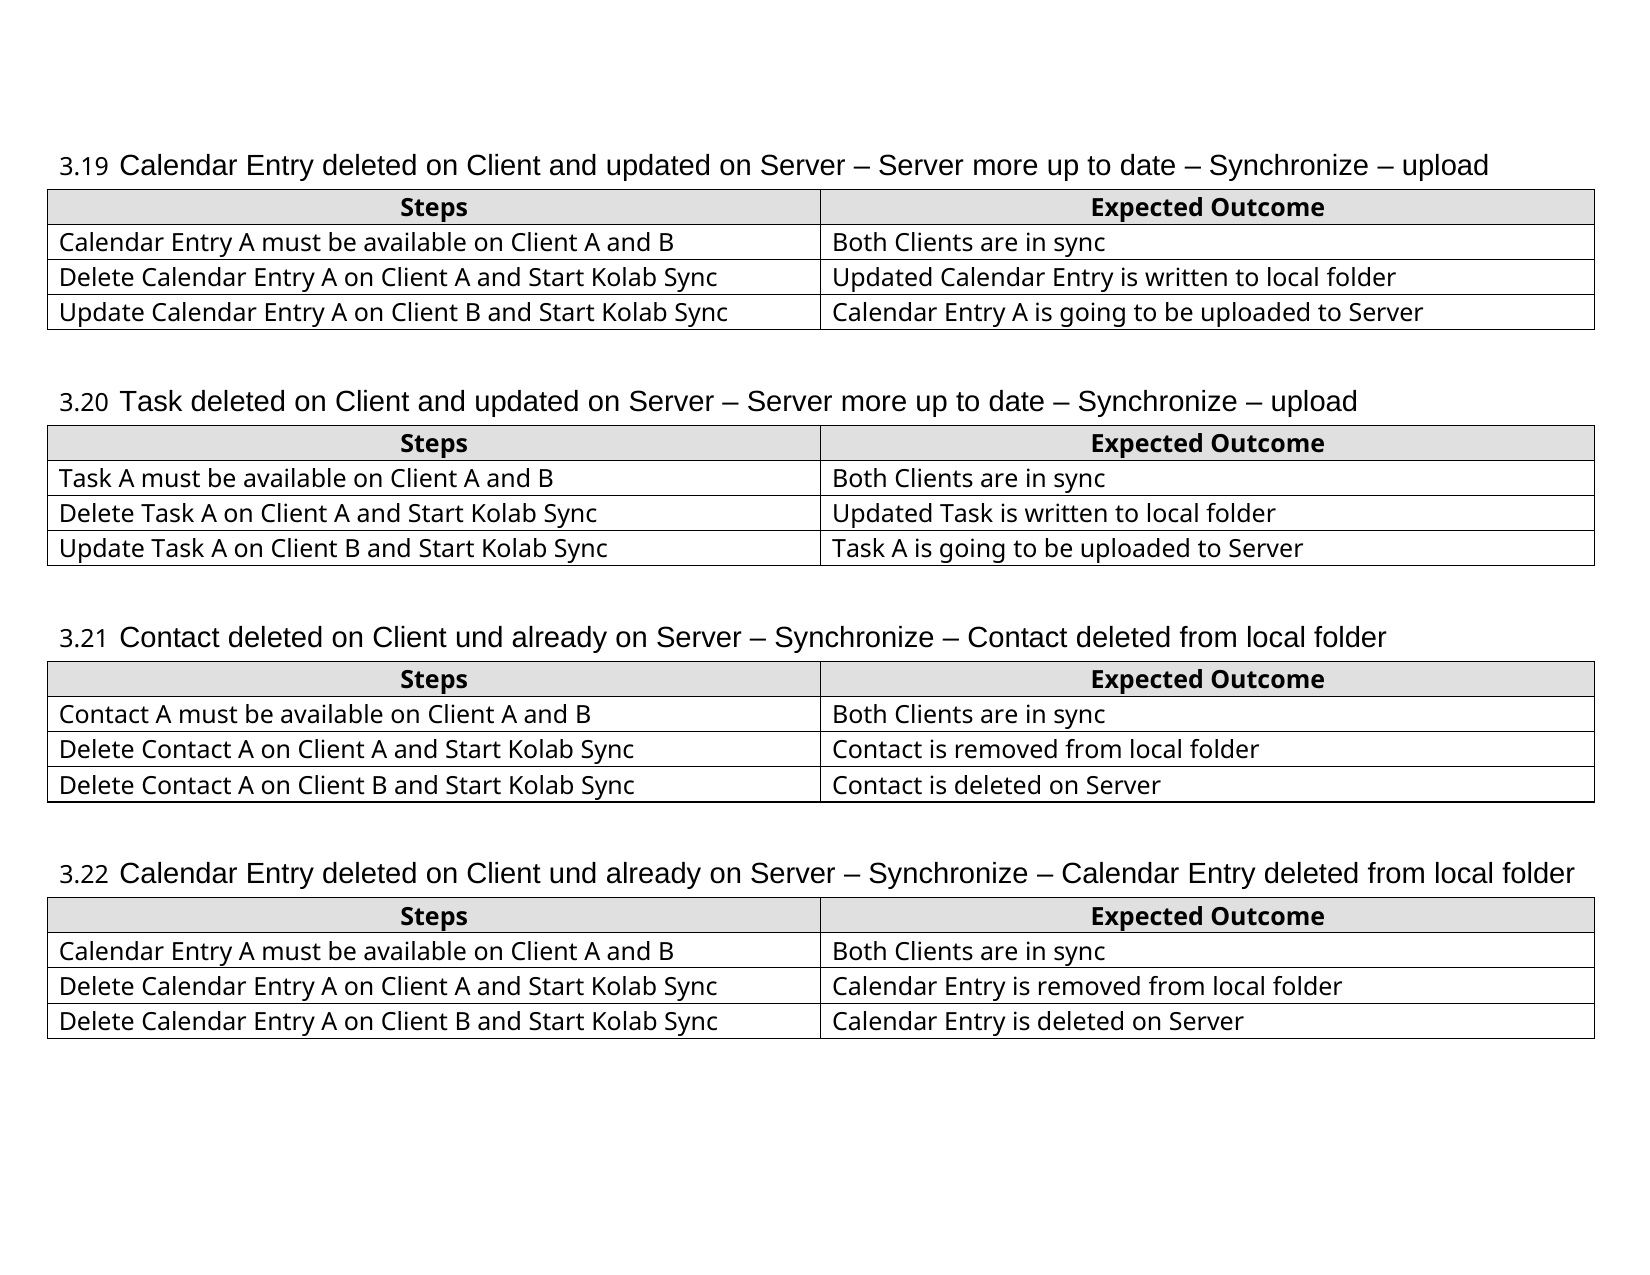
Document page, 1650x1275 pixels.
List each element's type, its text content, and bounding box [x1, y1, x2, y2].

table_cell Task A must be available on Client A and B [48, 461, 820, 495]
table_cell Update Calendar Entry A on Client B and Start Kolab Sync [48, 295, 820, 329]
table_cell Both Clients are in sync [821, 225, 1594, 259]
table_header Expected Outcome [821, 190, 1594, 224]
table_cell Task A is going to be uploaded to Server [821, 531, 1594, 565]
table_cell Calendar Entry A must be available on Client A and B [48, 933, 820, 967]
table_header Steps [48, 426, 820, 460]
table_header Steps [48, 898, 820, 932]
table_cell Updated Task is written to local folder [821, 496, 1594, 530]
table_cell Updated Calendar Entry is written to local folder [821, 260, 1594, 294]
table_cell Both Clients are in sync [821, 461, 1594, 495]
table_header Expected Outcome [821, 662, 1594, 696]
table_cell Delete Calendar Entry A on Client A and Start Kolab Sync [48, 968, 820, 1002]
table_header Expected Outcome [821, 898, 1594, 932]
subtitle Contact deleted on Client und already on Server – Synchronize – Contact deleted from local folder [59, 620, 1591, 655]
subtitle Calendar Entry deleted on Client and updated on Server – Server more up to date – Synchronize – upload [59, 148, 1591, 182]
table_cell Calendar Entry A is going to be uploaded to Server [821, 295, 1594, 329]
table_cell Delete Contact A on Client B and Start Kolab Sync [48, 767, 820, 801]
table_cell Both Clients are in sync [821, 697, 1594, 731]
subtitle Task deleted on Client and updated on Server – Server more up to date – Synchronize – upload [59, 384, 1591, 418]
table_cell Calendar Entry A must be available on Client A and B [48, 225, 820, 259]
table_header Steps [48, 662, 820, 696]
table_cell Update Task A on Client B and Start Kolab Sync [48, 531, 820, 565]
table_header Expected Outcome [821, 426, 1594, 460]
subtitle Calendar Entry deleted on Client und already on Server – Synchronize – Calendar Entry deleted from local folder [59, 856, 1591, 891]
table_cell Both Clients are in sync [821, 933, 1594, 967]
table_header Steps [48, 190, 820, 224]
table_cell Delete Contact A on Client A and Start Kolab Sync [48, 732, 820, 766]
table_cell Contact is removed from local folder [821, 732, 1594, 766]
table_cell Calendar Entry is removed from local folder [821, 968, 1594, 1002]
table_cell Delete Calendar Entry A on Client A and Start Kolab Sync [48, 260, 820, 294]
table_cell Calendar Entry is deleted on Server [821, 1004, 1594, 1037]
table_cell Delete Task A on Client A and Start Kolab Sync [48, 496, 820, 530]
table_cell Contact A must be available on Client A and B [48, 697, 820, 731]
table_cell Delete Calendar Entry A on Client B and Start Kolab Sync [48, 1004, 820, 1037]
table_cell Contact is deleted on Server [821, 767, 1594, 801]
